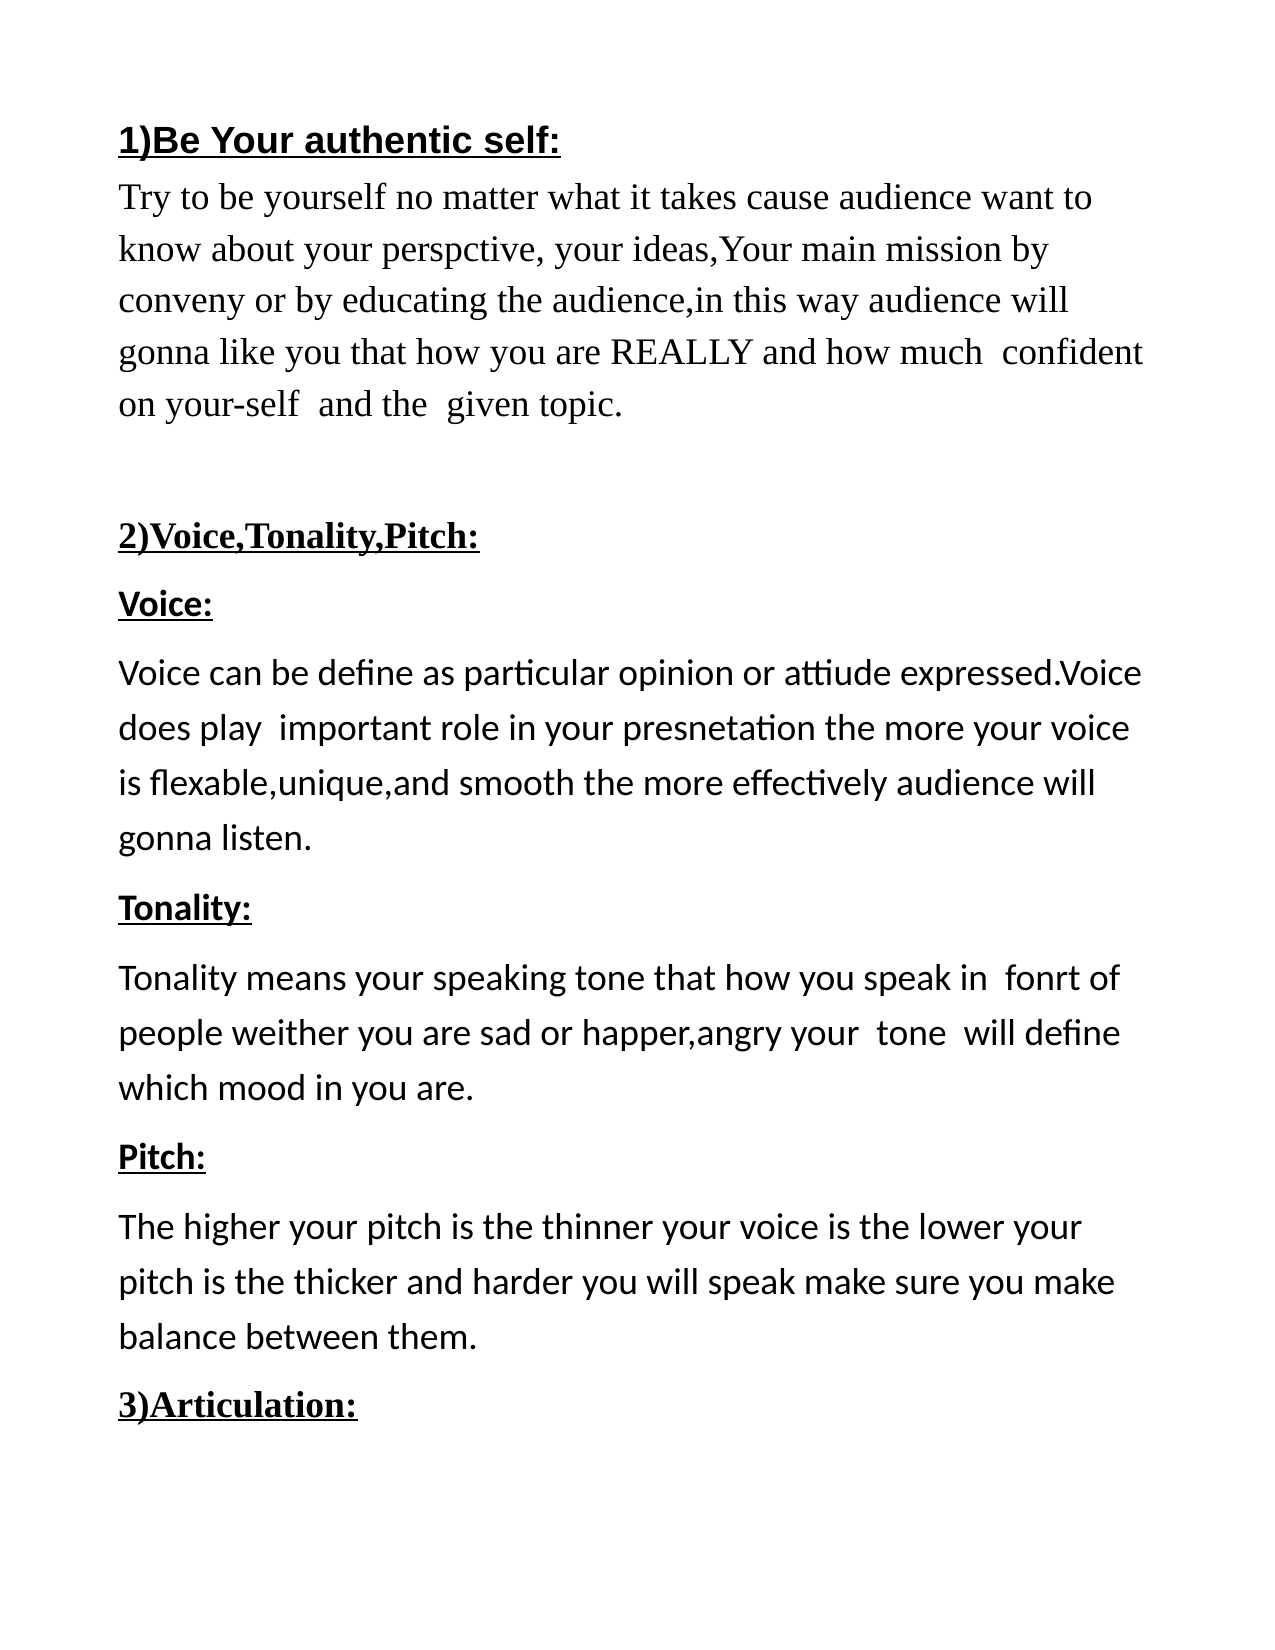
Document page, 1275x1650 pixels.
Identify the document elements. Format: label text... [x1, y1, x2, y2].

text Pitch: [118, 1133, 1157, 1179]
text The higher your pitch is the thinner your voice is the lower your pitch is the thicker and harder you will speak make sure you make balance between them. [118, 1203, 1157, 1358]
text Voice: [118, 580, 1157, 626]
text Tonality: [118, 884, 1157, 930]
text Tonality means your speaking tone that how you speak in fonrt of people weither you are sad or happer,angry your tone will define which mood in you are. [118, 953, 1157, 1109]
text Voice can be define as particular opinion or attiude expressed.Voice does play important role in your presnetation the more your voice is flexable,unique,and smooth the more effectively audience will gonna listen. [118, 649, 1157, 860]
text 3)Articulation: [118, 1382, 1157, 1425]
subtitle 1)Be Your authentic self: [118, 118, 1157, 162]
text Try to be yourself no matter what it takes cause audience want to know about your perspctive, your ideas,Your main mission by conveny or by educating the audience,in this way audience will gonna like you that how you are REALLY and how much confident on your-self and the given topic. [118, 174, 1157, 424]
text 2)Voice,Tonality,Pitch: [118, 513, 1157, 557]
